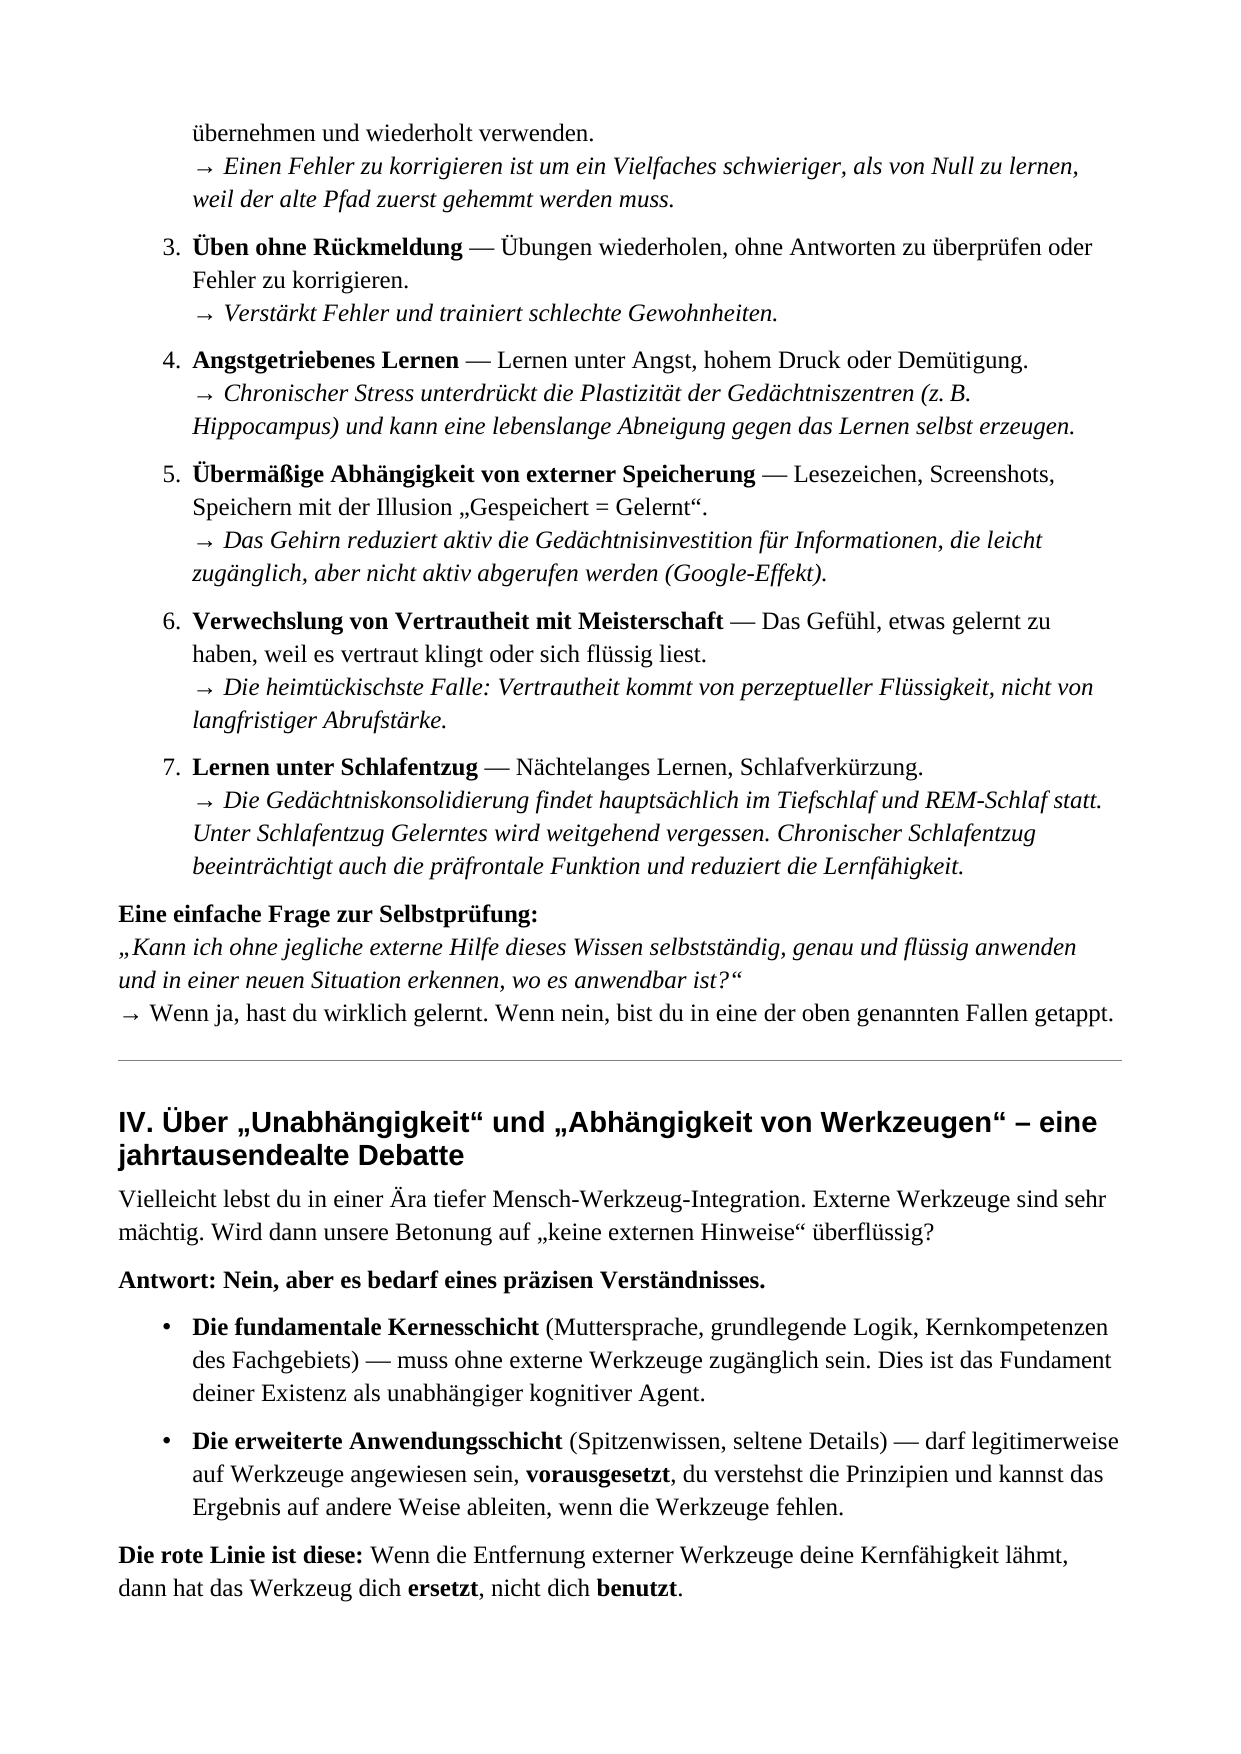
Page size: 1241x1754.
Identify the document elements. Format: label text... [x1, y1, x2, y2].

text Antwort: Nein, aber es bedarf eines präzisen Verständnisses. [118, 1265, 1122, 1293]
text Eine einfache Frage zur Selbstprüfung: „Kann ich ohne jegliche externe Hilfe dieses Wissen selbstständig, genau und flüssig anwenden und in einer neuen Situation erkennen, wo es anwendbar ist?“ → Wenn ja, hast du wirklich gelernt. Wenn nein, bist du in eine der oben genannten Fallen getappt. [118, 899, 1122, 1027]
list Verwechslung von Vertrautheit mit Meisterschaft — Das Gefühl, etwas gelernt zu haben, weil es vertraut klingt oder sich flüssig liest. → Die heimtückischste Falle: Vertrautheit kommt von perzeptueller Flüssigkeit, nicht von langfristiger Abrufstärke. [162, 606, 1122, 733]
list Lernen unter Schlafentzug — Nächtelanges Lernen, Schlafverkürzung. → Die Gedächtniskonsolidierung findet hauptsächlich im Tiefschlaf und REM-Schlaf statt. Unter Schlafentzug Gelerntes wird weitgehend vergessen. Chronischer Schlafentzug beeinträchtigt auch die präfrontale Funktion und reduziert die Lernfähigkeit. [162, 752, 1122, 880]
list übernehmen und wiederholt verwenden. → Einen Fehler zu korrigieren ist um ein Vielfaches schwieriger, als von Null zu lernen, weil der alte Pfad zuerst gehemmt werden muss. [162, 118, 1122, 213]
list Angstgetriebenes Lernen — Lernen unter Angst, hohem Druck oder Demütigung. → Chronischer Stress unterdrückt die Plastizität der Gedächtniszentren (z. B. Hippocampus) und kann eine lebenslange Abneigung gegen das Lernen selbst erzeugen. [162, 345, 1122, 440]
list Die fundamentale Kernesschicht (Muttersprache, grundlegende Logik, Kernkompetenzen des Fachgebiets) — muss ohne externe Werkzeuge zugänglich sein. Dies ist das Fundament deiner Existenz als unabhängiger kognitiver Agent. [162, 1312, 1122, 1407]
text Vielleicht lebst du in einer Ära tiefer Mensch-Werkzeug-Integration. Externe Werkzeuge sind sehr mächtig. Wird dann unsere Betonung auf „keine externen Hinweise“ überflüssig? [118, 1184, 1122, 1246]
text Die rote Linie ist diese: Wenn die Entfernung externer Werkzeuge deine Kernfähigkeit lähmt, dann hat das Werkzeug dich ersetzt, nicht dich benutzt. [118, 1540, 1122, 1601]
list Üben ohne Rückmeldung — Übungen wiederholen, ohne Antworten zu überprüfen oder Fehler zu korrigieren. → Verstärkt Fehler und trainiert schlechte Gewohnheiten. [162, 232, 1122, 327]
list Die erweiterte Anwendungsschicht (Spitzenwissen, seltene Details) — darf legitimerweise auf Werkzeuge angewiesen sein, vorausgesetzt, du verstehst die Prinzipien und kannst das Ergebnis auf andere Weise ableiten, wenn die Werkzeuge fehlen. [162, 1426, 1122, 1521]
subtitle IV. Über „Unabhängigkeit“ und „Abhängigkeit von Werkzeugen“ – eine jahrtausendealte Debatte [118, 1104, 1122, 1172]
list Übermäßige Abhängigkeit von externer Speicherung — Lesezeichen, Screenshots, Speichern mit der Illusion „Gespeichert = Gelernt“. → Das Gehirn reduziert aktiv die Gedächtnisinvestition für Informationen, die leicht zugänglich, aber nicht aktiv abgerufen werden (Google-Effekt). [162, 459, 1122, 587]
